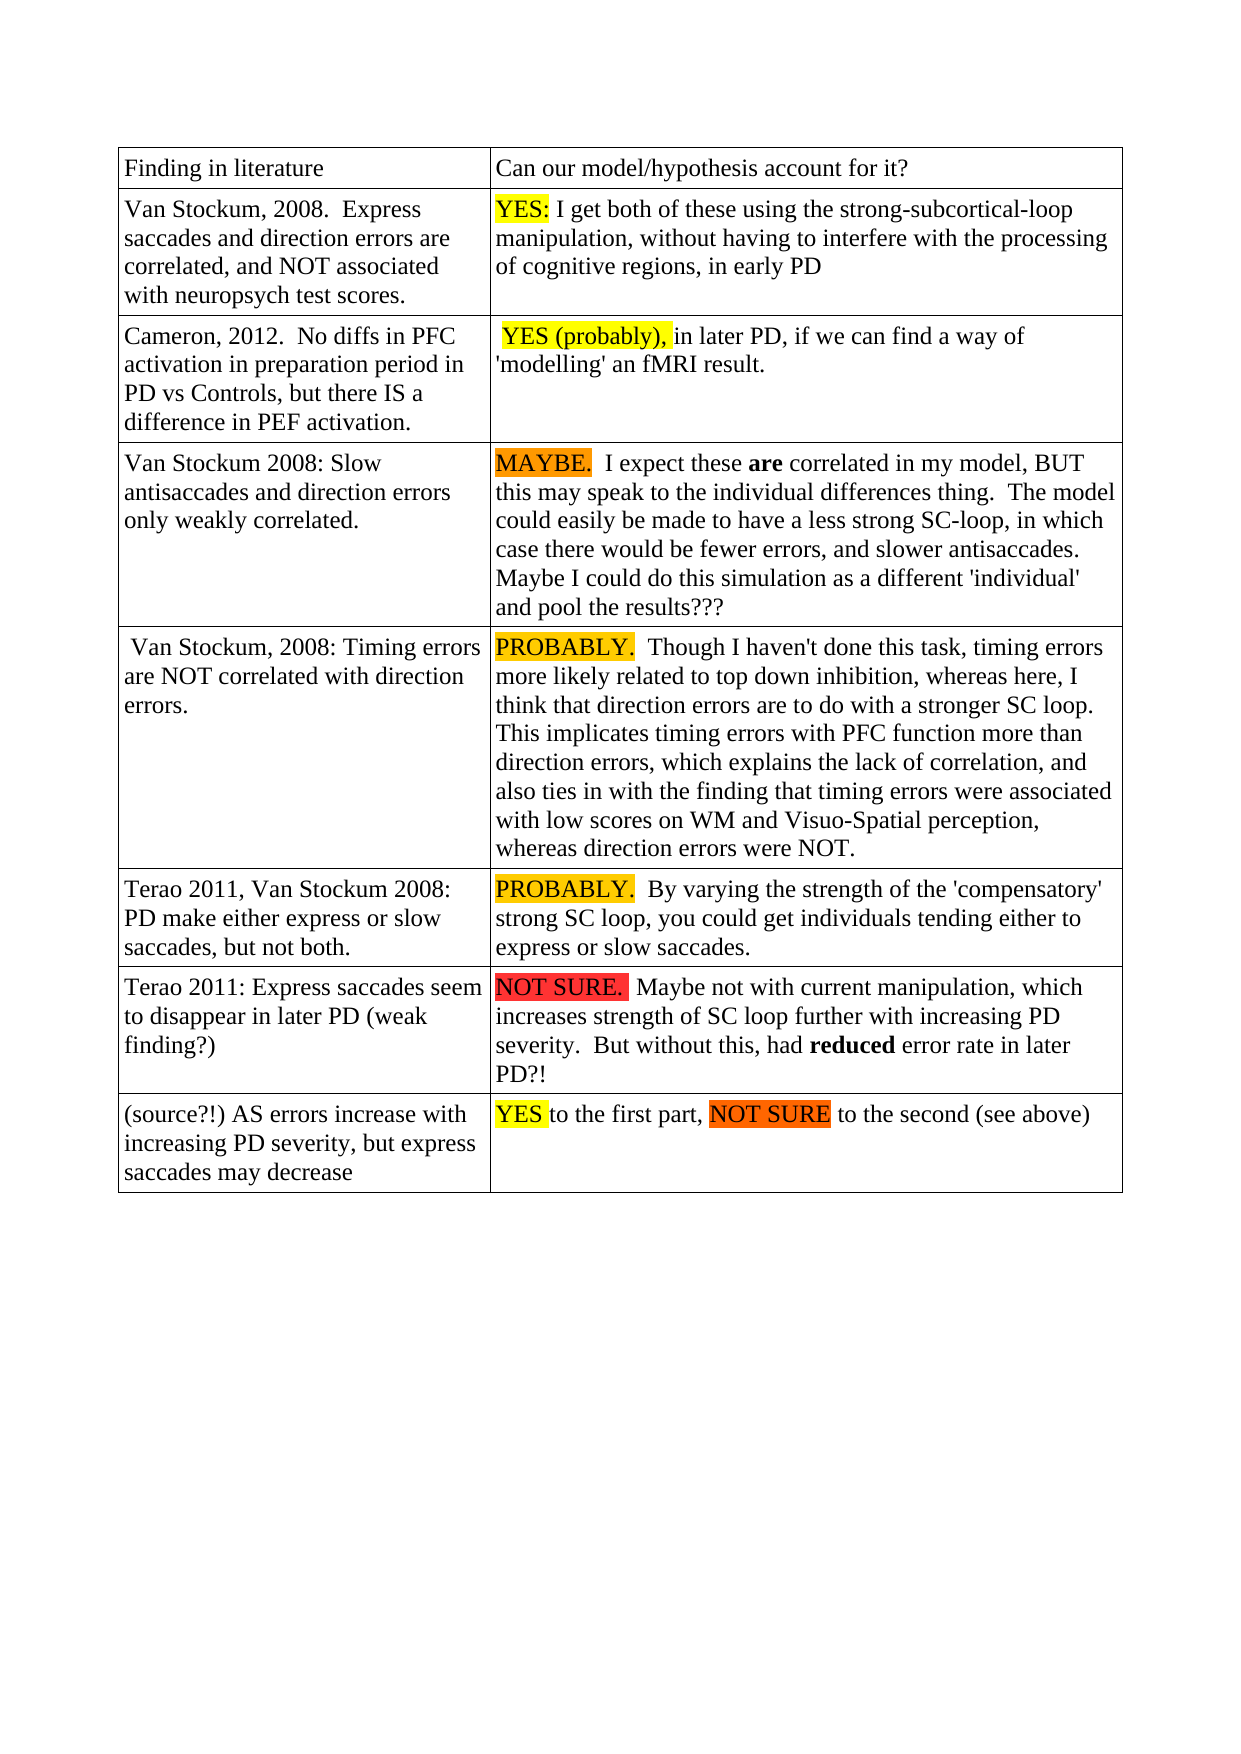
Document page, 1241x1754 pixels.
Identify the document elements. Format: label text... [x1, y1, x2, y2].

table_cell PROBABLY. Though I haven't done this task, timing errors more likely related to top down inhibition, whereas here, I think that direction errors are to do with a stronger SC loop. This implicates timing errors with PFC function more than direction errors, which explains the lack of correlation, and also ties in with the finding that timing errors were associated with low scores on WM and Visuo-Spatial perception, whereas direction errors were NOT. [491, 627, 1122, 868]
table_cell PROBABLY. By varying the strength of the 'compensatory' strong SC loop, you could get individuals tending either to express or slow saccades. [491, 869, 1122, 966]
table_header Can our model/hypothesis account for it? [491, 148, 1122, 188]
table_cell Van Stockum, 2008: Timing errors are NOT correlated with direction errors. [119, 627, 490, 868]
table_cell NOT SURE. Maybe not with current manipulation, which increases strength of SC loop further with increasing PD severity. But without this, had reduced error rate in later PD?! [491, 967, 1122, 1093]
table_cell Terao 2011, Van Stockum 2008: PD make either express or slow saccades, but not both. [119, 869, 490, 966]
table_cell Terao 2011: Express saccades seem to disappear in later PD (weak finding?) [119, 967, 490, 1093]
table_cell Cameron, 2012. No diffs in PFC activation in preparation period in PD vs Controls, but there IS a difference in PEF activation. [119, 316, 490, 442]
table_cell MAYBE. I expect these are correlated in my model, BUT this may speak to the individual differences thing. The model could easily be made to have a less strong SC-loop, in which case there would be fewer errors, and slower antisaccades. Maybe I could do this simulation as a different 'individual' and pool the results??? [491, 443, 1122, 626]
table_cell Van Stockum 2008: Slow antisaccades and direction errors only weakly correlated. [119, 443, 490, 626]
table_cell YES: I get both of these using the strong-subcortical-loop manipulation, without having to interfere with the processing of cognitive regions, in early PD [491, 189, 1122, 314]
table_cell Van Stockum, 2008. Express saccades and direction errors are correlated, and NOT associated with neuropsych test scores. [119, 189, 490, 314]
table_cell YES (probably), in later PD, if we can find a way of 'modelling' an fMRI result. [491, 316, 1122, 442]
table_cell (source?!) AS errors increase with increasing PD severity, but express saccades may decrease [119, 1094, 490, 1191]
table_cell YES to the first part, NOT SURE to the second (see above) [491, 1094, 1122, 1191]
table_header Finding in literature [119, 148, 490, 188]
